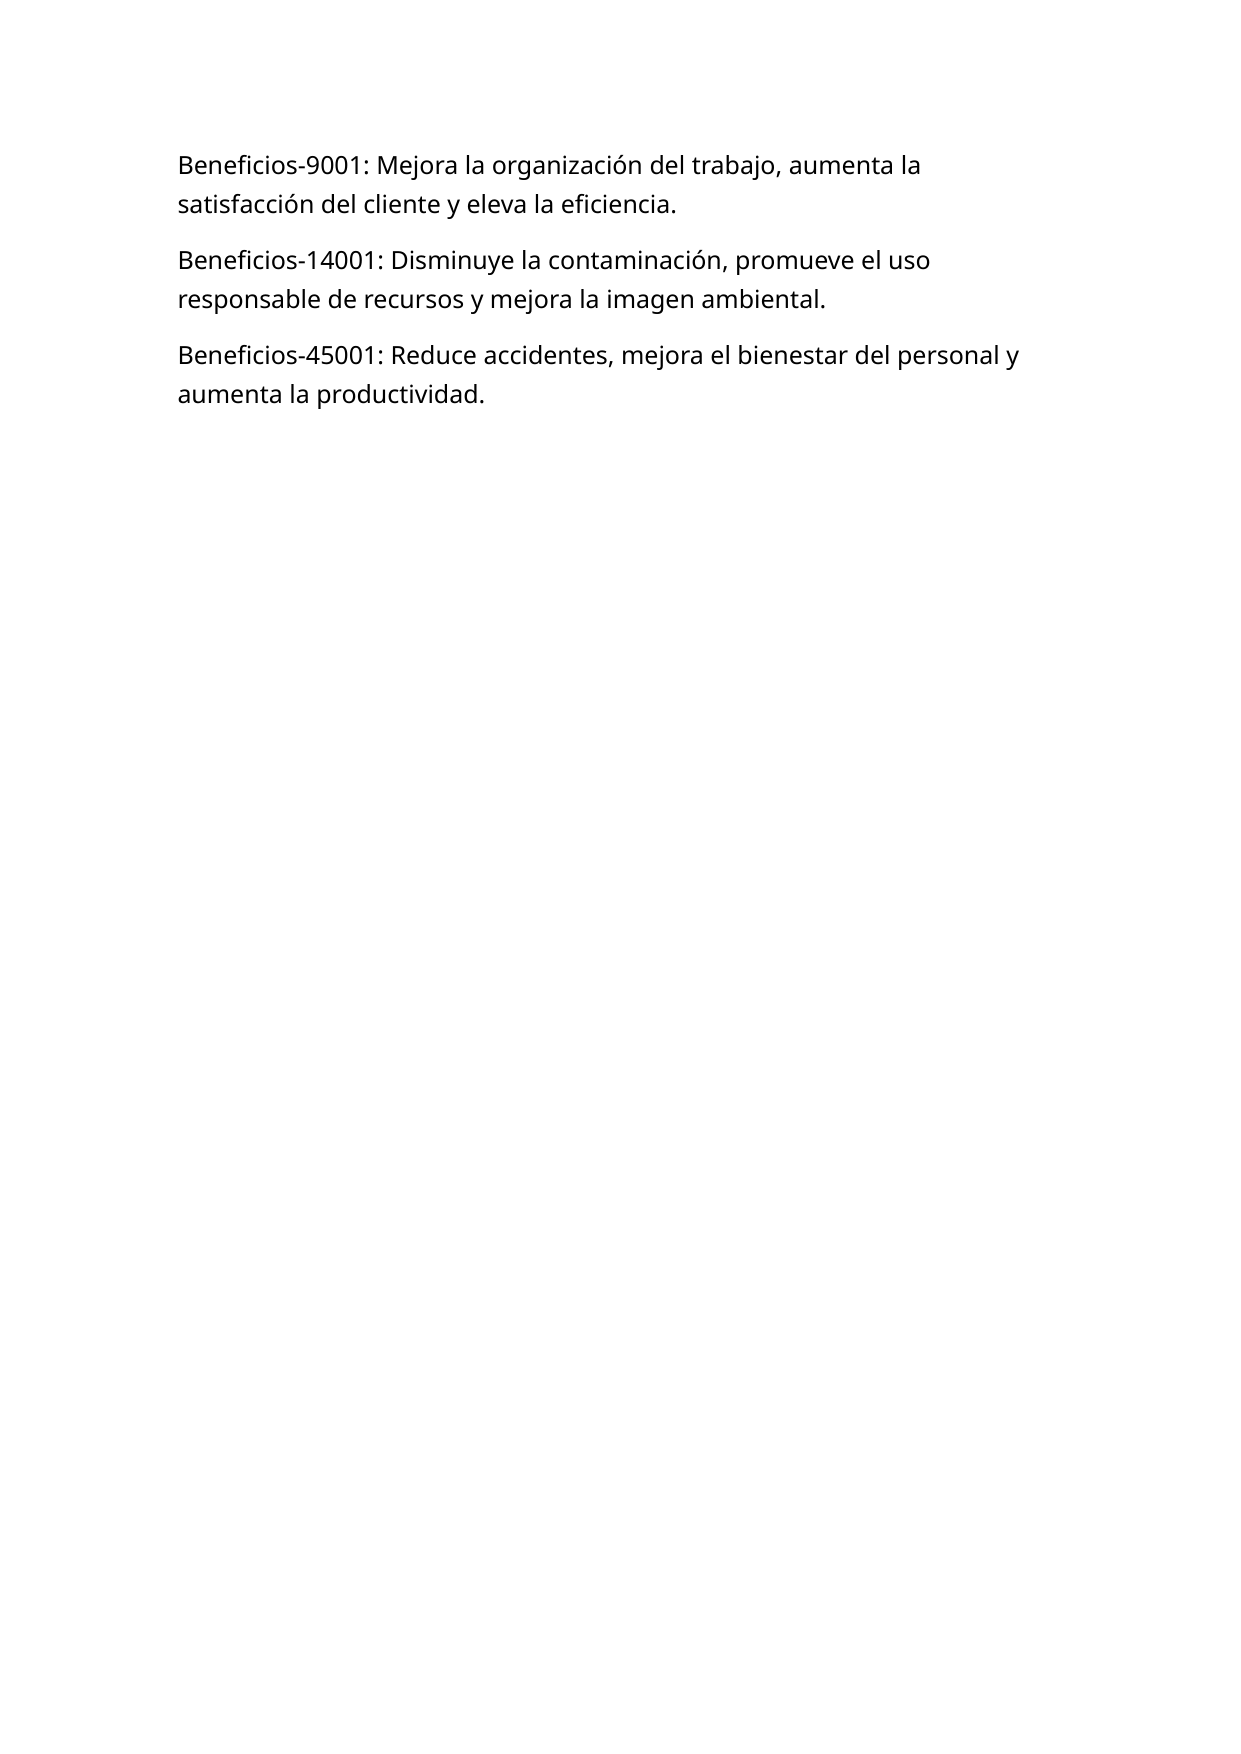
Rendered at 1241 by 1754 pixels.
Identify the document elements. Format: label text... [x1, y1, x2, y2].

text Beneficios-9001: Mejora la organización del trabajo, aumenta la satisfacción del cliente y eleva la eficiencia. [177, 148, 1063, 221]
text Beneficios-14001: Disminuye la contaminación, promueve el uso responsable de recursos y mejora la imagen ambiental. [177, 243, 1063, 316]
text Beneficios-45001: Reduce accidentes, mejora el bienestar del personal y aumenta la productividad. [177, 338, 1063, 411]
